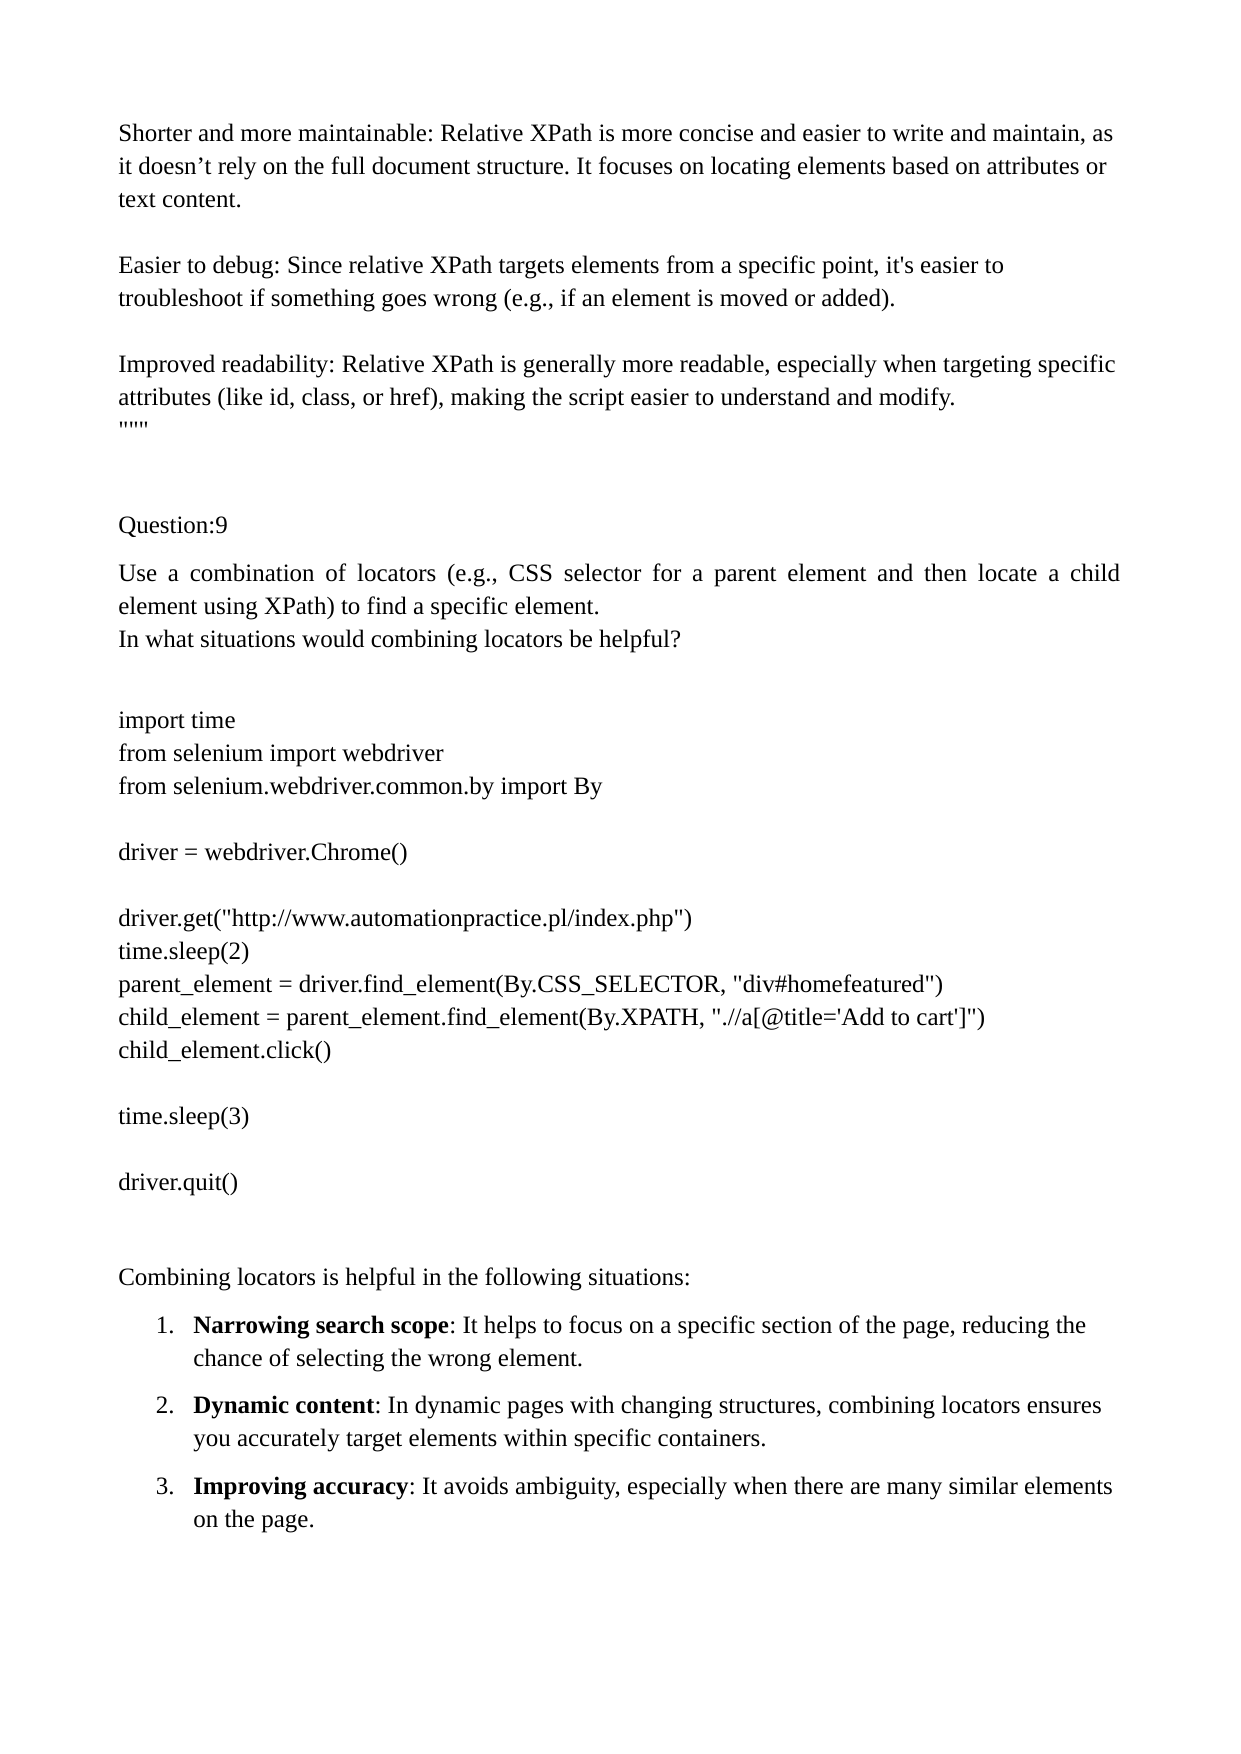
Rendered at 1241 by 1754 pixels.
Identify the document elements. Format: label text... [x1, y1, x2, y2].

text In what situations would combining locators be helpful? [118, 624, 1122, 653]
list Dynamic content: In dynamic pages with changing structures, combining locators ensures you accurately target elements within specific containers. [156, 1391, 1122, 1452]
list Narrowing search scope: It helps to focus on a specific section of the page, reducing the chance of selecting the wrong element. [156, 1310, 1122, 1372]
text Combining locators is helpful in the following situations: [118, 1262, 1122, 1291]
text Use a combination of locators (e.g., CSS selector for a parent element and then locate a child element using XPath) to find a specific element. [118, 558, 1122, 620]
text import time from selenium import webdriver from selenium.webdriver.common.by import By driver = webdriver.Chrome() driver.get("http://www.automationpractice.pl/index.php") time.sleep(2) parent_element = driver.find_element(By.CSS_SELECTOR, "div#homefeatured") child_element = parent_element.find_element(By.XPATH, ".//a[@title='Add to cart']") child_element.click() time.sleep(3) driver.quit() [118, 672, 1122, 1196]
text Question:9 [118, 511, 1122, 539]
text Shorter and more maintainable: Relative XPath is more concise and easier to write and maintain, as it doesn’t rely on the full document structure. It focuses on locating elements based on attributes or text content. Easier to debug: Since relative XPath targets elements from a specific point, it's easier to troubleshoot if something goes wrong (e.g., if an element is moved or added). Improved readability: Relative XPath is generally more readable, especially when targeting specific attributes (like id, class, or href), making the script easier to understand and modify. """ [118, 118, 1122, 444]
list Improving accuracy: It avoids ambiguity, especially when there are many similar elements on the page. [156, 1471, 1122, 1533]
